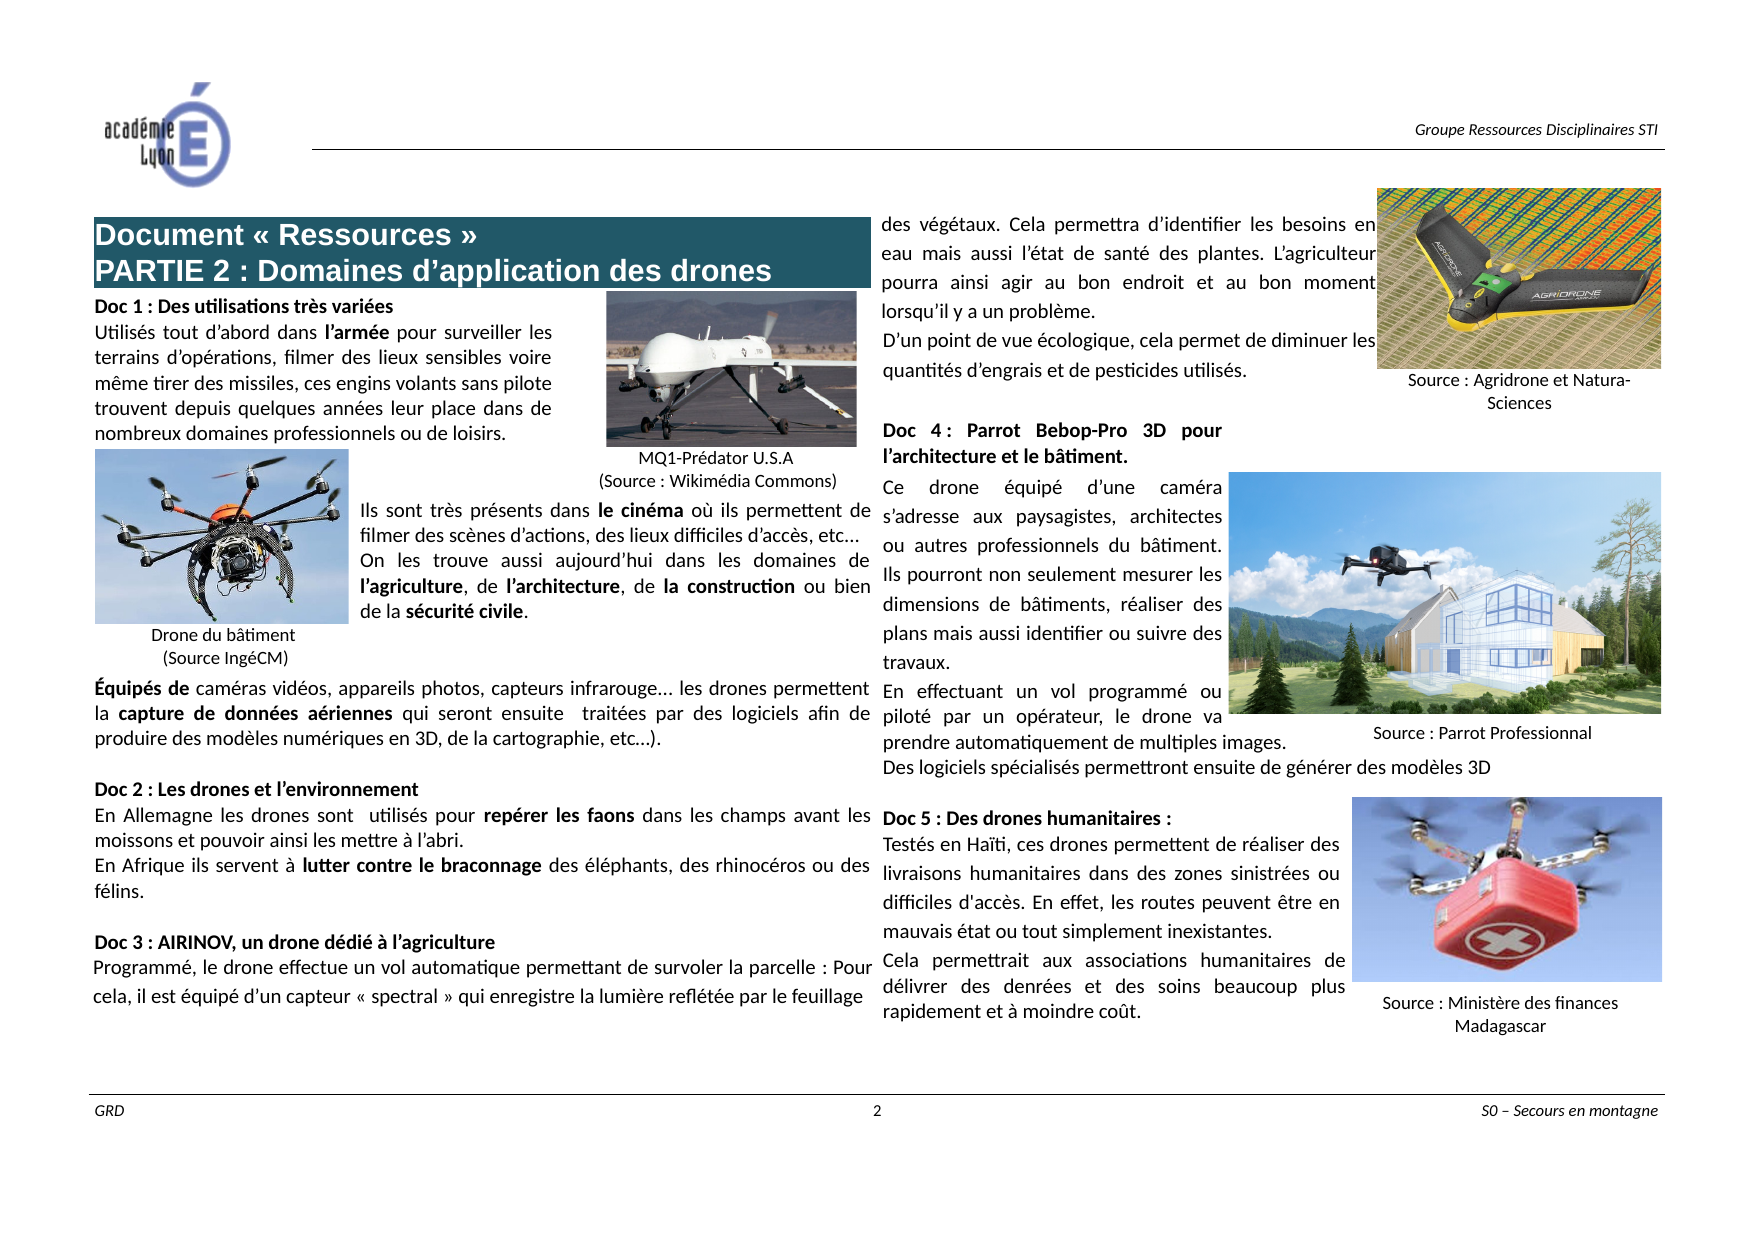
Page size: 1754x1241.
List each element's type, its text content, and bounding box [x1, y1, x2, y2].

picture [1228, 472, 1662, 714]
picture [95, 449, 349, 624]
table_header des végétaux. Cela permettra d’identifier les besoins en eau mais aussi l’état de santé des plantes. L’agriculteur pourra ainsi agir au bon endroit et au bon moment lorsqu’il y a un problème. D’un point de vue écologique, cela permet de diminuer les quantités d’engrais et de pesticides utilisés. Doc 4 : Parrot Bebop-Pro 3D pour l’architecture et le bâtiment. Ce drone équipé d’une caméra s’adresse aux paysagistes, architectes ou autres professionnels du bâtiment. Ils pourront non seulement mesurer les dimensions de bâtiments, réaliser des plans mais aussi identifier ou suivre des travaux. En effectuant un vol programmé ou piloté par un opérateur, le drone va prendre automatiquement de multiples images. Des logiciels spécialisés permettront ensuite de générer des modèles 3D Doc 5 : Des drones humanitaires : Testés en Haïti, ces drones permettent de réaliser des livraisons humanitaires dans des zones sinistrées ou difficiles d'accès. En effet, les routes peuvent être en mauvais état ou tout simplement inexistantes. Cela permettrait aux associations humanitaires de délivrer des denrées et des soins beaucoup plus rapidement et à moindre coût. [877, 205, 1665, 1029]
table_header Document « Ressources » PARTIE 2 : Domaines d’application des drones Doc 1 : Des utilisations très variées Utilisés tout d’abord dans l’armée pour surveiller les terrains d’opérations, filmer des lieux sensibles voire même tirer des missiles, ces engins volants sans pilote trouvent depuis quelques années leur place dans de nombreux domaines professionnels ou de loisirs. Ils sont très présents dans le cinéma où ils permettent de filmer des scènes d’actions, des lieux difficiles d’accès, etc... On les trouve aussi aujourd’hui dans les domaines de l’agriculture, de l’architecture, de la construction ou bien de la sécurité civile. Équipés de caméras vidéos, appareils photos, capteurs infrarouge... les drones permettent la capture de données aériennes qui seront ensuite traitées par des logiciels afin de produire des modèles numériques en 3D, de la cartographie, etc…). Doc 2 : Les drones et l’environnement En Allemagne les drones sont utilisés pour repérer les faons dans les champs avant les moissons et pouvoir ainsi les mettre à l’abri. En Afrique ils servent à lutter contre le braconnage des éléphants, des rhinocéros ou des félins. Doc 3 : AIRINOV, un drone dédié à l’agriculture Programmé, le drone effectue un vol automatique permettant de survoler la parcelle : Pour cela, il est équipé d’un capteur « spectral » qui enregistre la lumière reflétée par le feuillage [89, 205, 877, 1029]
picture [1377, 188, 1662, 369]
picture [104, 82, 231, 189]
picture [1352, 797, 1663, 982]
picture [606, 291, 857, 447]
